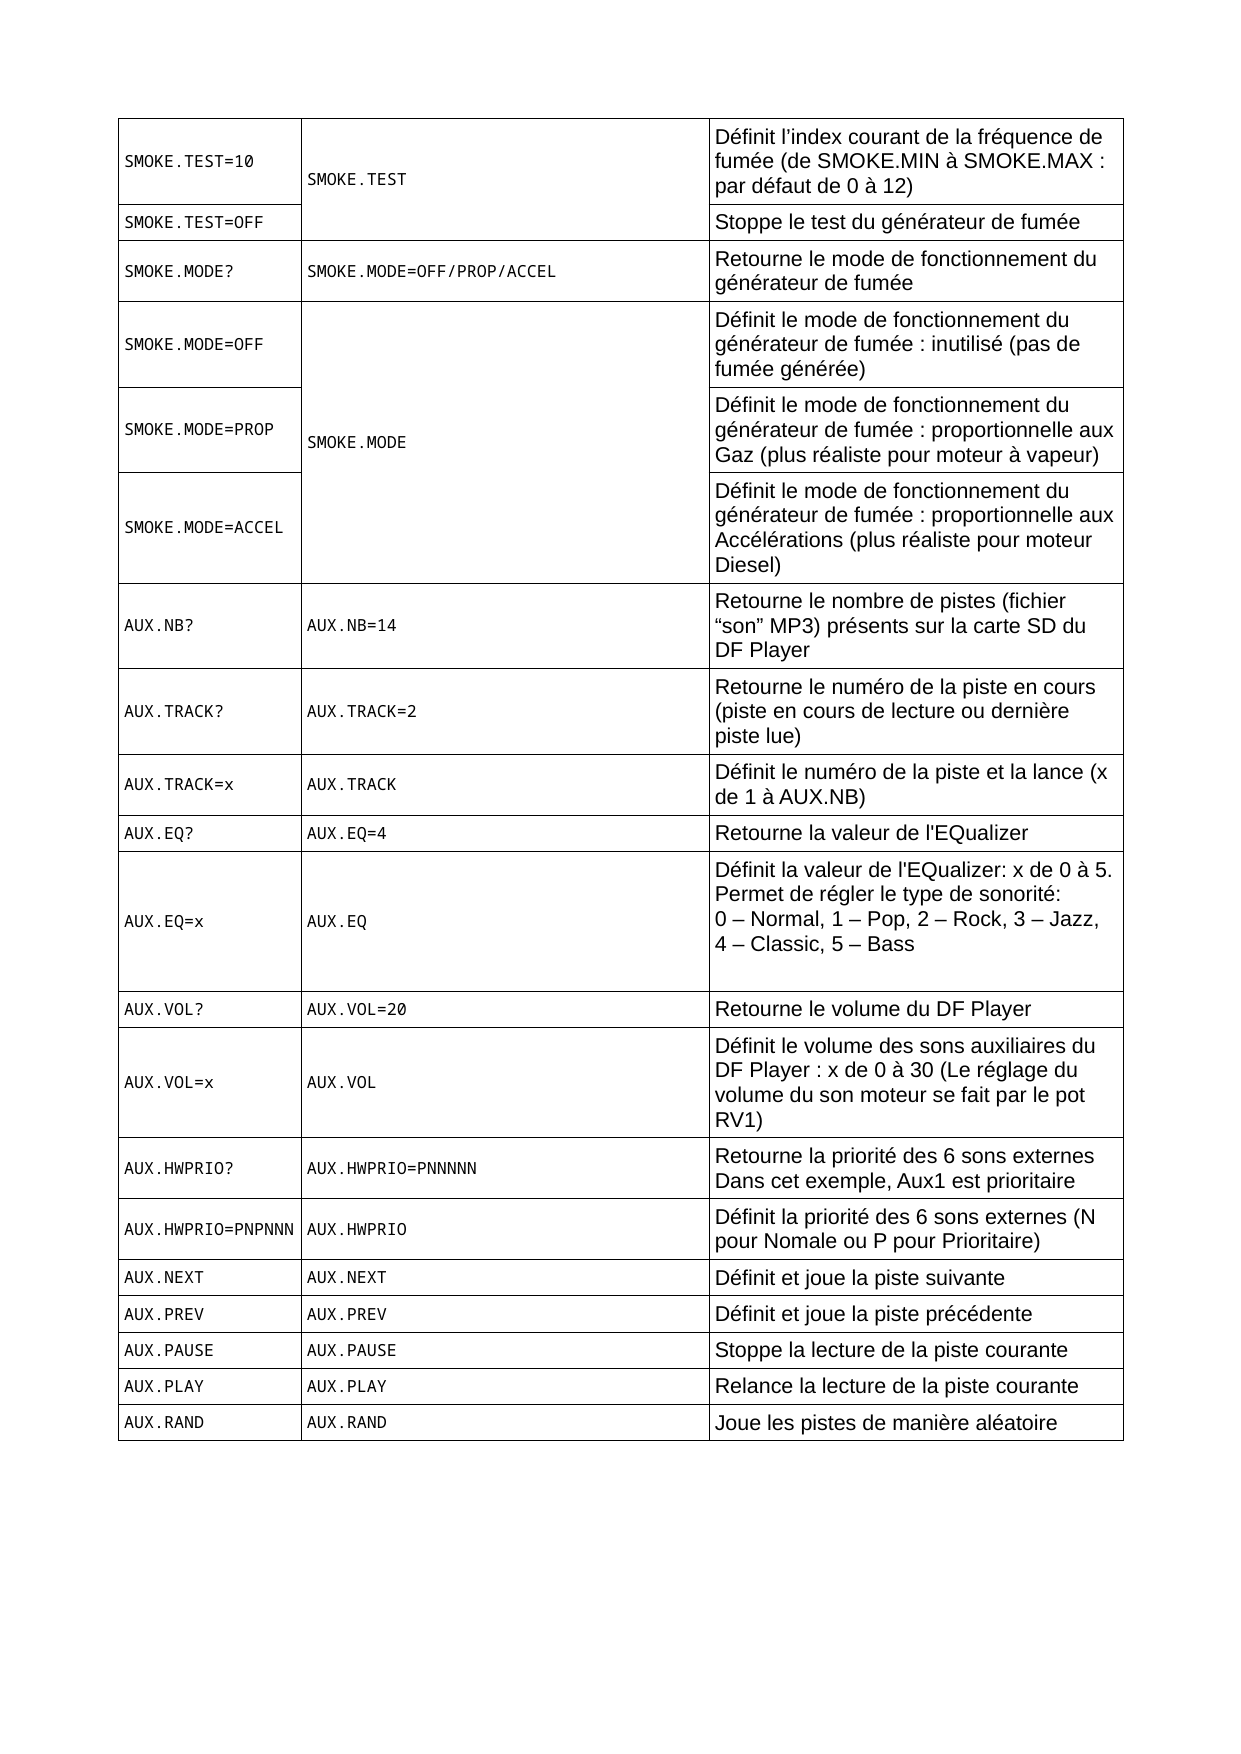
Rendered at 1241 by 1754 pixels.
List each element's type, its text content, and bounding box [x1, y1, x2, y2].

table_cell AUX.RAND [302, 1405, 709, 1440]
table_cell AUX.VOL? [119, 992, 301, 1027]
table_cell Définit le mode de fonctionnement du générateur de fumée : proportionnelle aux Gaz (plus réaliste pour moteur à vapeur) [710, 388, 1123, 472]
table_cell Retourne le numéro de la piste en cours (piste en cours de lecture ou dernière piste lue) [710, 669, 1123, 754]
table_cell SMOKE.MODE=OFF/PROP/ACCEL [302, 241, 709, 301]
table_cell Définit le mode de fonctionnement du générateur de fumée : proportionnelle aux Accélérations (plus réaliste pour moteur Diesel) [710, 473, 1123, 582]
table_cell AUX.TRACK [302, 755, 709, 815]
table_cell AUX.PAUSE [302, 1333, 709, 1368]
table_cell AUX.TRACK? [119, 669, 301, 754]
table_cell SMOKE.TEST=OFF [119, 205, 301, 240]
table_cell SMOKE.MODE? [119, 241, 301, 301]
table_cell AUX.EQ? [119, 816, 301, 851]
table_cell Joue les pistes de manière aléatoire [710, 1405, 1123, 1440]
table_cell Définit la valeur de l'EQualizer: x de 0 à 5. Permet de régler le type de sonorité: 0 – Normal, 1 – Pop, 2 – Rock, 3 – Jazz, 4 – Classic, 5 – Bass [710, 852, 1123, 991]
table_cell AUX.PREV [302, 1296, 709, 1332]
table_cell AUX.PLAY [302, 1369, 709, 1404]
table_cell AUX.NEXT [119, 1260, 301, 1295]
table_cell AUX.EQ=x [119, 852, 301, 991]
table_cell Stoppe la lecture de la piste courante [710, 1333, 1123, 1368]
table_cell SMOKE.MODE=OFF [119, 302, 301, 387]
table_cell Définit la priorité des 6 sons externes (N pour Nomale ou P pour Prioritaire) [710, 1199, 1123, 1259]
table_cell AUX.VOL=x [119, 1028, 301, 1137]
table_cell Définit le volume des sons auxiliaires du DF Player : x de 0 à 30 (Le réglage du volume du son moteur se fait par le pot RV1) [710, 1028, 1123, 1137]
table_cell Définit et joue la piste suivante [710, 1260, 1123, 1295]
table_cell AUX.PREV [119, 1296, 301, 1332]
table_cell Définit le mode de fonctionnement du générateur de fumée : inutilisé (pas de fumée générée) [710, 302, 1123, 387]
table_cell AUX.VOL [302, 1028, 709, 1137]
table_cell Stoppe le test du générateur de fumée [710, 205, 1123, 240]
table_cell AUX.NB=14 [302, 584, 709, 668]
table_cell AUX.RAND [119, 1405, 301, 1440]
table_cell AUX.HWPRIO=PNPNNN [119, 1199, 301, 1259]
table_cell Retourne le nombre de pistes (fichier “son” MP3) présents sur la carte SD du DF Player [710, 584, 1123, 668]
table_cell AUX.VOL=20 [302, 992, 709, 1027]
table_cell SMOKE.TEST [302, 119, 709, 240]
table_cell SMOKE.MODE=ACCEL [119, 473, 301, 582]
table_cell AUX.EQ [302, 852, 709, 991]
table_cell SMOKE.MODE=PROP [119, 388, 301, 472]
table_cell AUX.TRACK=2 [302, 669, 709, 754]
table_cell Retourne le volume du DF Player [710, 992, 1123, 1027]
table_cell Définit le numéro de la piste et la lance (x de 1 à AUX.NB) [710, 755, 1123, 815]
table_cell Relance la lecture de la piste courante [710, 1369, 1123, 1404]
table_cell AUX.HWPRIO [302, 1199, 709, 1259]
table_cell AUX.PLAY [119, 1369, 301, 1404]
table_cell Retourne la valeur de l'EQualizer [710, 816, 1123, 851]
table_cell AUX.NB? [119, 584, 301, 668]
table_cell AUX.EQ=4 [302, 816, 709, 851]
table_cell Retourne le mode de fonctionnement du générateur de fumée [710, 241, 1123, 301]
table_cell Définit l’index courant de la fréquence de fumée (de SMOKE.MIN à SMOKE.MAX : par défaut de 0 à 12) [710, 119, 1123, 204]
table_cell AUX.PAUSE [119, 1333, 301, 1368]
table_cell AUX.HWPRIO=PNNNNN [302, 1138, 709, 1198]
table_cell SMOKE.MODE [302, 302, 709, 582]
table_cell Retourne la priorité des 6 sons externes Dans cet exemple, Aux1 est prioritaire [710, 1138, 1123, 1198]
table_cell AUX.NEXT [302, 1260, 709, 1295]
table_cell Définit et joue la piste précédente [710, 1296, 1123, 1332]
table_cell SMOKE.TEST=10 [119, 119, 301, 204]
table_cell AUX.HWPRIO? [119, 1138, 301, 1198]
table_cell AUX.TRACK=x [119, 755, 301, 815]
